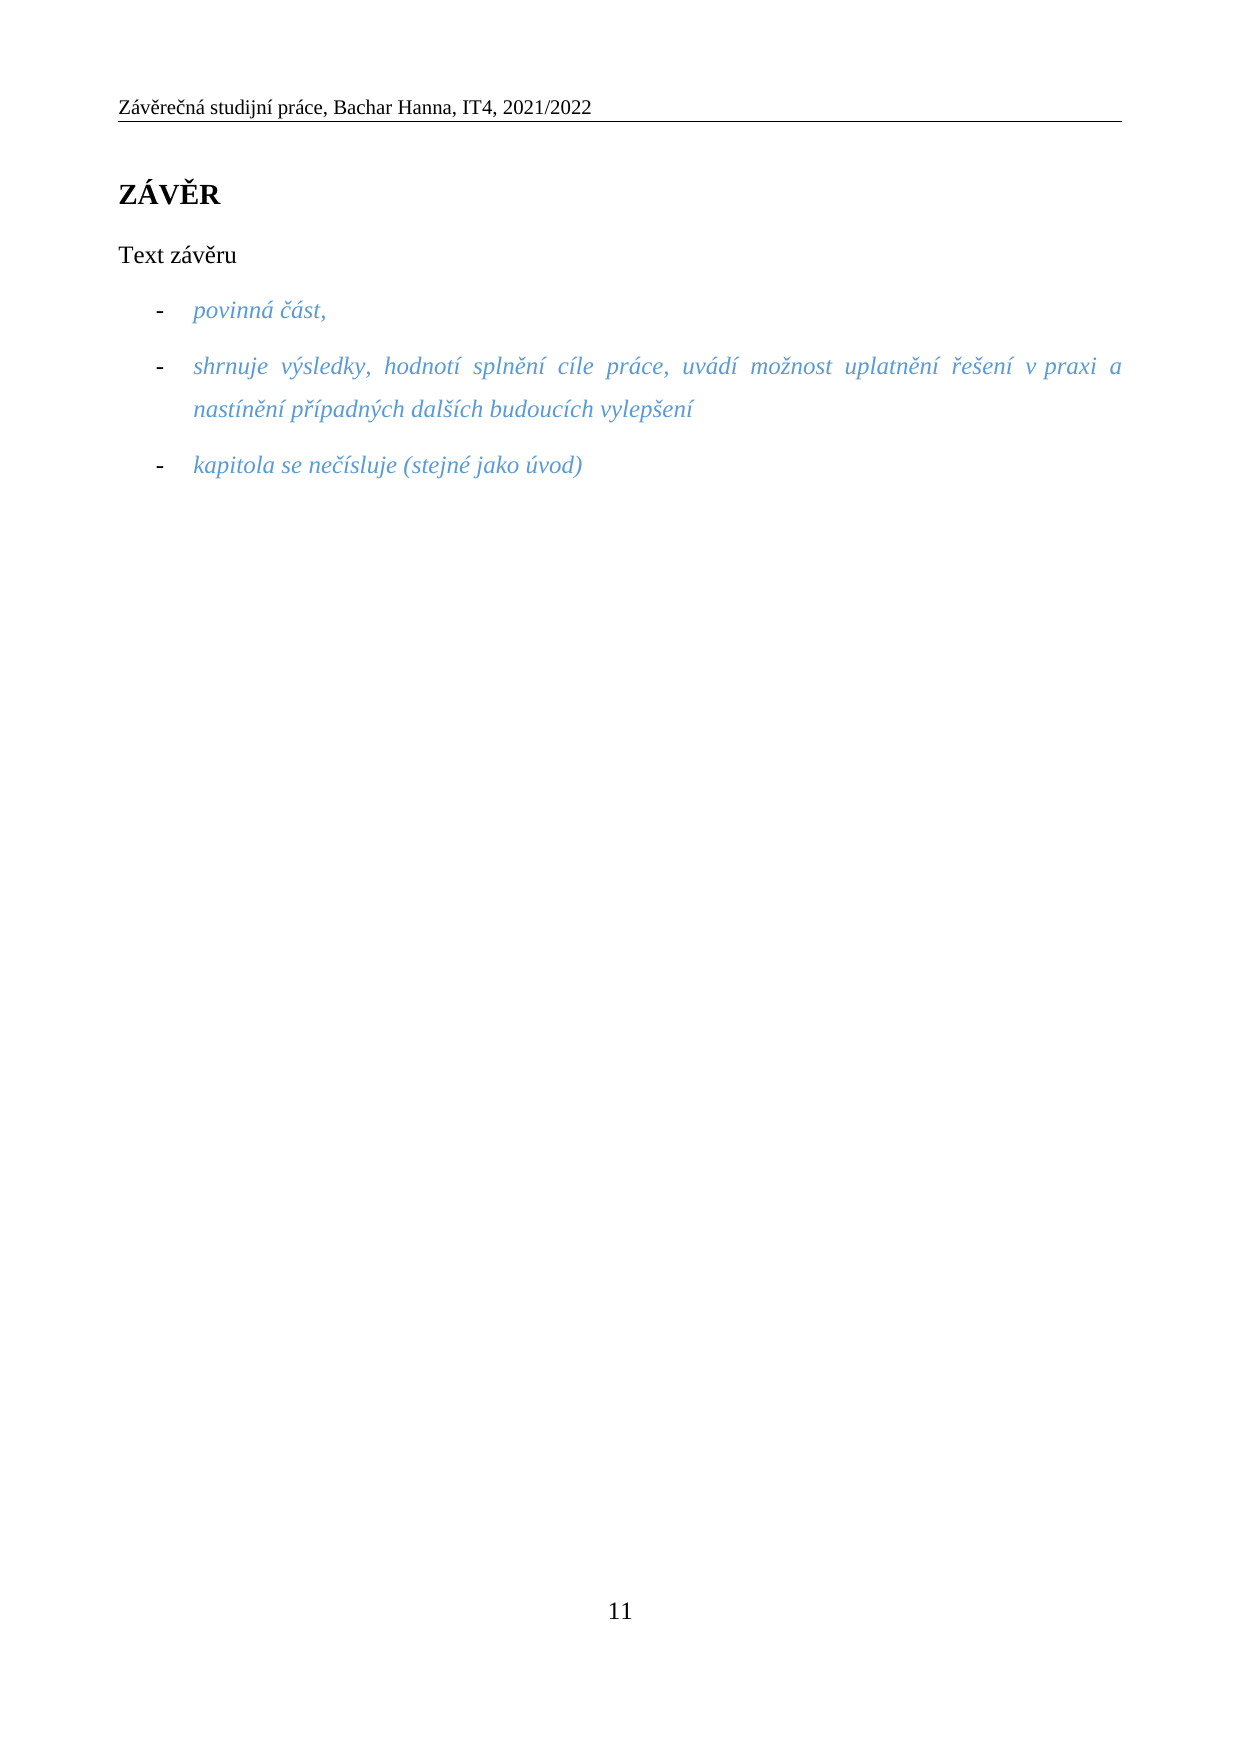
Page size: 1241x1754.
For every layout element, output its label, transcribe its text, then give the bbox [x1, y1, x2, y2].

subtitle Závěr [118, 177, 1122, 211]
list povinná část, [156, 296, 1122, 324]
list kapitola se nečísluje (stejné jako úvod) [156, 450, 1122, 479]
list shrnuje výsledky, hodnotí splnění cíle práce, uvádí možnost uplatnění řešení v praxi a nastínění případných dalších budoucích vylepšení [156, 351, 1122, 423]
text Text závěru [118, 240, 1122, 269]
